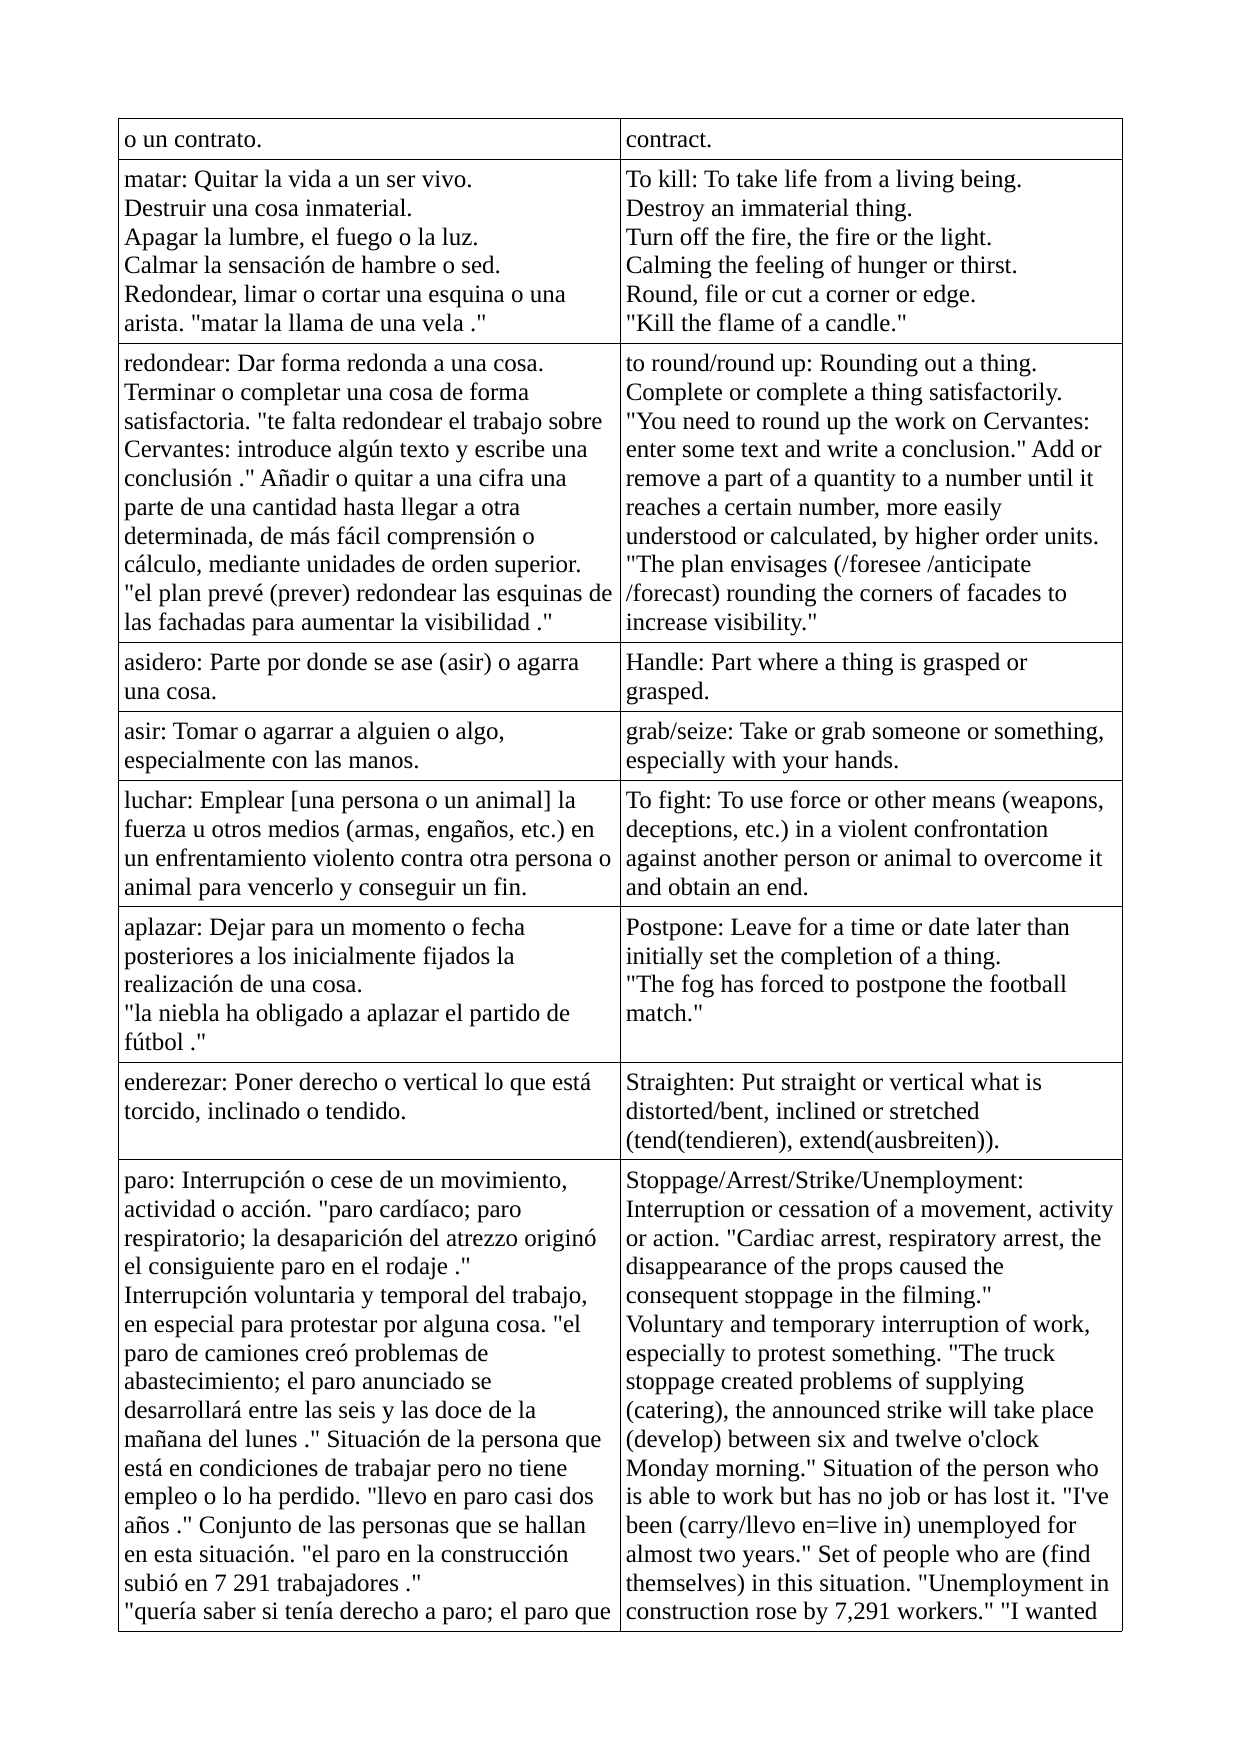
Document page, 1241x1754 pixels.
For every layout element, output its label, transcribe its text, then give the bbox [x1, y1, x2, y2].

table_cell To kill: To take life from a living being. Destroy an immaterial thing. Turn off the fire, the fire or the light. Calming the feeling of hunger or thirst. Round, file or cut a corner or edge. "Kill the flame of a candle." [621, 160, 1122, 342]
table_cell enderezar: Poner derecho o vertical lo que está torcido, inclinado o tendido. [119, 1063, 620, 1159]
table_cell paro: Interrupción o cese de un movimiento, actividad o acción. "paro cardíaco; paro respiratorio; la desaparición del atrezzo originó el consiguiente paro en el rodaje ." Interrupción voluntaria y temporal del trabajo, en especial para protestar por alguna cosa. "el paro de camiones creó problemas de abastecimiento; el paro anunciado se desarrollará entre las seis y las doce de la mañana del lunes ." Situación de la persona que está en condiciones de trabajar pero no tiene empleo o lo ha perdido. "llevo en paro casi dos años ." Conjunto de las personas que se hallan en esta situación. "el paro en la construcción subió en 7 291 trabajadores ." "quería saber si tenía derecho a paro; el paro que [119, 1160, 620, 1631]
table_cell grab/seize: Take or grab someone or something, especially with your hands. [621, 712, 1122, 780]
table_cell asidero: Parte por donde se ase (asir) o agarra una cosa. [119, 643, 620, 711]
table_cell asir: Tomar o agarrar a alguien o algo, especialmente con las manos. [119, 712, 620, 780]
table_cell luchar: Emplear [una persona o un animal] la fuerza u otros medios (armas, engaños, etc.) en un enfrentamiento violento contra otra persona o animal para vencerlo y conseguir un fin. [119, 781, 620, 906]
table_cell Straighten: Put straight or vertical what is distorted/bent, inclined or stretched (tend(tendieren), extend(ausbreiten)). [621, 1063, 1122, 1159]
table_cell To fight: To use force or other means (weapons, deceptions, etc.) in a violent confrontation against another person or animal to overcome it and obtain an end. [621, 781, 1122, 906]
table_cell redondear: Dar forma redonda a una cosa. Terminar o completar una cosa de forma satisfactoria. "te falta redondear el trabajo sobre Cervantes: introduce algún texto y escribe una conclusión ." Añadir o quitar a una cifra una parte de una cantidad hasta llegar a otra determinada, de más fácil comprensión o cálculo, mediante unidades de orden superior. "el plan prevé (prever) redondear las esquinas de las fachadas para aumentar la visibilidad ." [119, 344, 620, 642]
table_cell Handle: Part where a thing is grasped or grasped. [621, 643, 1122, 711]
table_cell contract. [621, 119, 1122, 158]
table_cell to round/round up: Rounding out a thing. Complete or complete a thing satisfactorily. "You need to round up the work on Cervantes: enter some text and write a conclusion." Add or remove a part of a quantity to a number until it reaches a certain number, more easily understood or calculated, by higher order units. "The plan envisages (/foresee /anticipate /forecast) rounding the corners of facades to increase visibility." [621, 344, 1122, 642]
table_cell o un contrato. [119, 119, 620, 158]
table_cell aplazar: Dejar para un momento o fecha posteriores a los inicialmente fijados la realización de una cosa. "la niebla ha obligado a aplazar el partido de fútbol ." [119, 907, 620, 1062]
table_cell Stoppage/Arrest/Strike/Unemployment: Interruption or cessation of a movement, activity or action. "Cardiac arrest, respiratory arrest, the disappearance of the props caused the consequent stoppage in the filming." Voluntary and temporary interruption of work, especially to protest something. "The truck stoppage created problems of supplying (catering), the announced strike will take place (develop) between six and twelve o'clock Monday morning." Situation of the person who is able to work but has no job or has lost it. "I've been (carry/llevo en=live in) unemployed for almost two years." Set of people who are (find themselves) in this situation. "Unemployment in construction rose by 7,291 workers." "I wanted [621, 1160, 1122, 1631]
table_cell matar: Quitar la vida a un ser vivo. Destruir una cosa inmaterial. Apagar la lumbre, el fuego o la luz. Calmar la sensación de hambre o sed. Redondear, limar o cortar una esquina o una arista. "matar la llama de una vela ." [119, 160, 620, 342]
table_cell Postpone: Leave for a time or date later than initially set the completion of a thing. "The fog has forced to postpone the football match." [621, 907, 1122, 1062]
